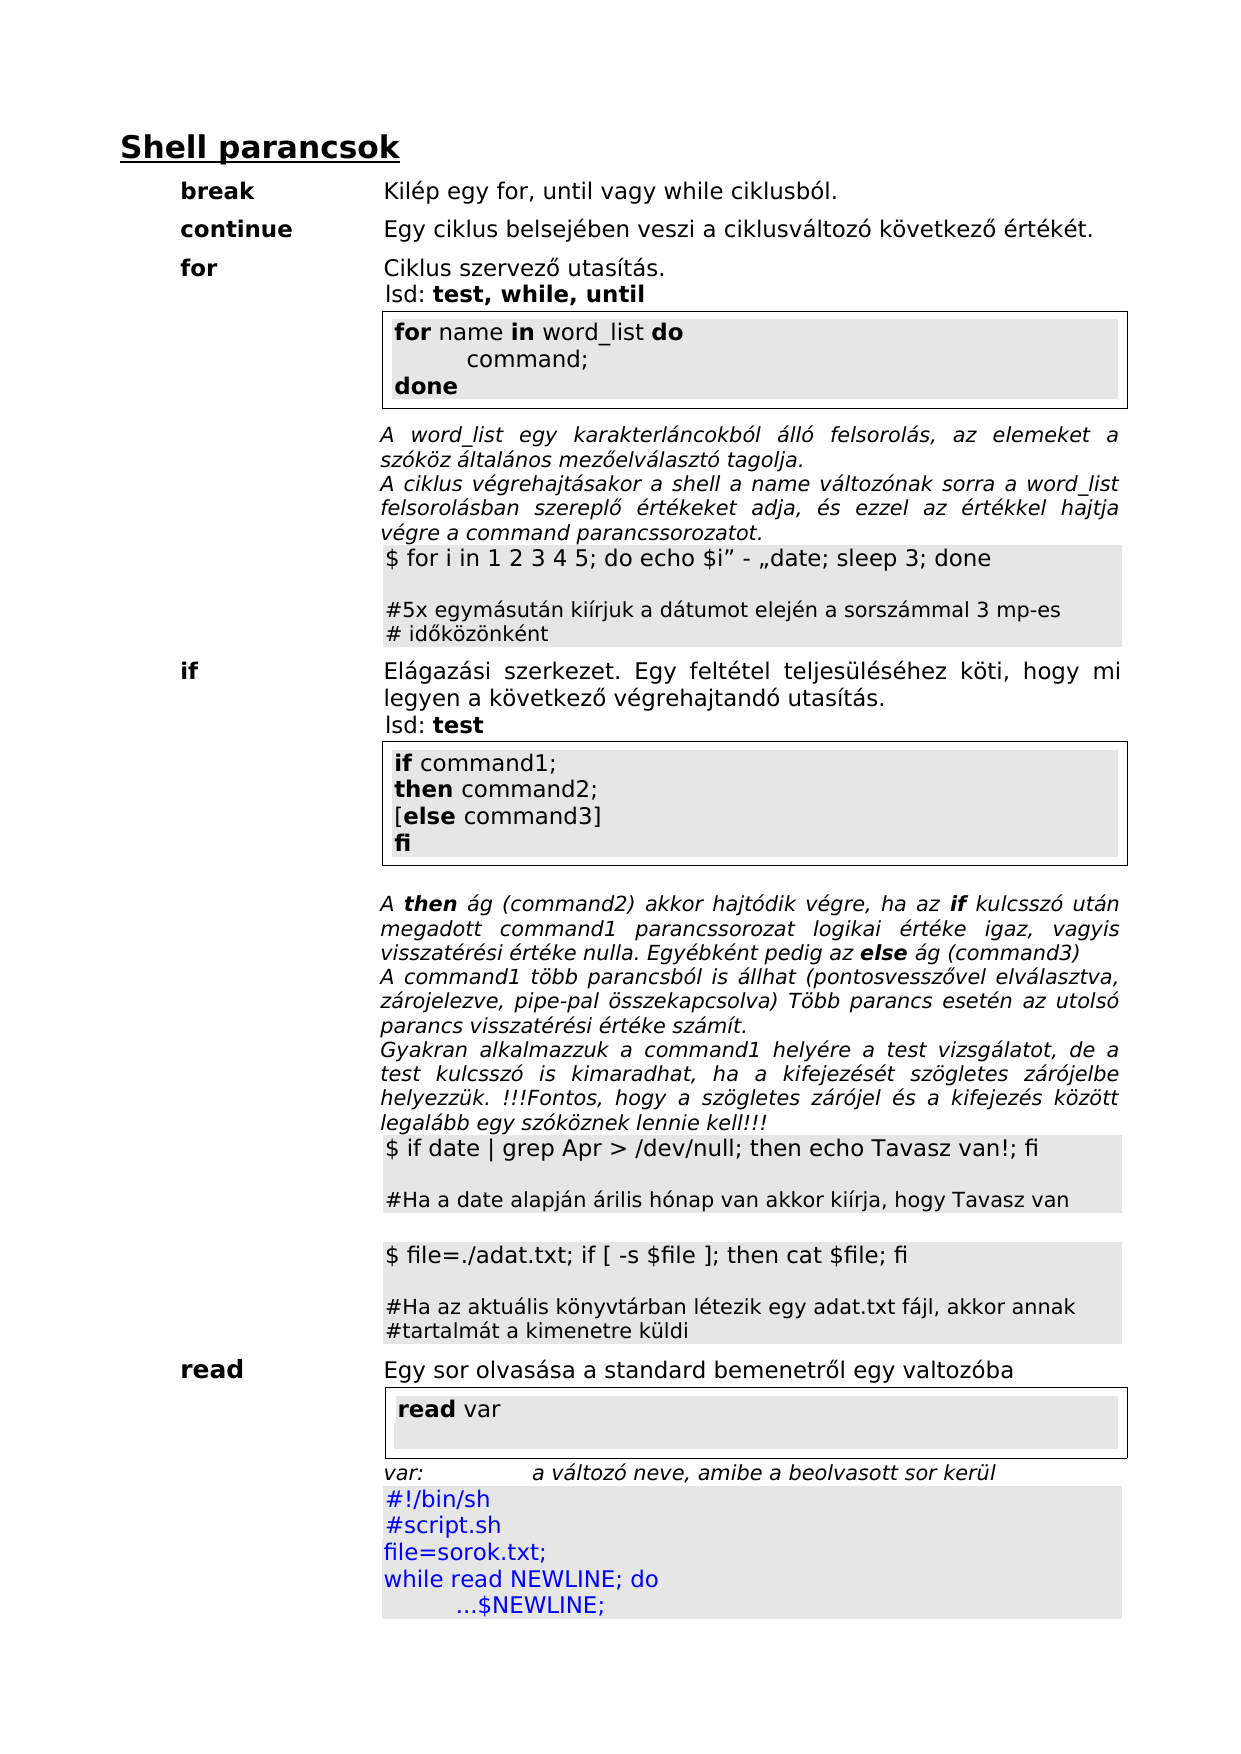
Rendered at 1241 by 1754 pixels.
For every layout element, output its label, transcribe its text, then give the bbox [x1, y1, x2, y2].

text file=sorok.txt; [382, 1539, 1122, 1566]
text #tartalmát a kimenetre küldi [383, 1319, 1122, 1344]
text $ file=./adat.txt; if [ -s $file ]; then cat $file; fi [383, 1242, 1122, 1268]
text #!/bin/sh [383, 1486, 1122, 1512]
text fi [392, 830, 1118, 857]
text A word_list egy karakterláncokból álló felsorolás, az elemeket a szóköz általános mezőelválasztó tagolja. [380, 423, 1122, 472]
text for name in word_list do [392, 319, 1118, 346]
text #Ha a date alapján árilis hónap van akkor kiírja, hogy Tavasz van [383, 1188, 1122, 1213]
text command; [392, 346, 1118, 373]
text # időközönként [383, 622, 1122, 647]
text $ for i in 1 2 3 4 5; do echo $i” - „date; sleep 3; done [383, 545, 1122, 572]
text var: a változó neve, amibe a beolvasott sor kerül [383, 1461, 1122, 1486]
text Gyakran alkalmazzuk a command1 helyére a test vizsgálatot, de a test kulcsszó is kimaradhat, ha a kifejezését szögletes zárójelbe helyezzük. !!!Fontos, hogy a szögletes zárójel és a kifejezés között legalább egy szóköznek lennie kell!!! [380, 1038, 1122, 1135]
text $ if date | grep Apr > /dev/null; then echo Tavasz van!; fi [383, 1135, 1122, 1162]
text A ciklus végrehajtásakor a shell a name változónak sorra a word_list felsorolásban szereplő értékeket adja, és ezzel az értékkel hajtja végre a command parancssorozatot. [380, 472, 1122, 545]
text read Egy sor olvasása a standard bemenetről egy valtozóba [180, 1355, 1122, 1384]
text if command1; [392, 750, 1118, 777]
text #5x egymásután kiírjuk a dátumot elején a sorszámmal 3 mp-es [383, 598, 1122, 622]
text if Elágazási szerkezet. Egy feltétel teljesüléséhez köti, hogy mi legyen a következő végrehajtandó utasítás. [180, 658, 1122, 712]
text break Kilép egy for, until vagy while ciklusból. [180, 178, 1122, 205]
text [else command3] [392, 803, 1118, 830]
text lsd: test [383, 712, 1122, 738]
text for Ciklus szervező utasítás. [180, 255, 1122, 282]
text while read NEWLINE; do [382, 1566, 1122, 1592]
text Shell parancsok [120, 130, 1122, 166]
text A then ág (command2) akkor hajtódik végre, ha az if kulcsszó után megadott command1 parancssorozat logikai értéke igaz, vagyis visszatérési értéke nulla. Egyébként pedig az else ág (command3) [380, 892, 1122, 965]
text #Ha az aktuális könyvtárban létezik egy adat.txt fájl, akkor annak [383, 1295, 1122, 1319]
text read var [396, 1396, 1118, 1423]
text continue Egy ciklus belsejében veszi a ciklusváltozó következő értékét. [180, 216, 1122, 243]
text A command1 több parancsból is állhat (pontosvesszővel elválasztva, zárojelezve, pipe-pal összekapcsolva) Több parancs esetén az utolsó parancs visszatérési értéke számít. [380, 965, 1122, 1038]
text #script.sh [383, 1512, 1122, 1539]
text then command2; [392, 777, 1118, 803]
text done [392, 373, 1118, 399]
text lsd: test, while, until [383, 282, 1122, 308]
text ...$NEWLINE; [382, 1592, 1122, 1619]
